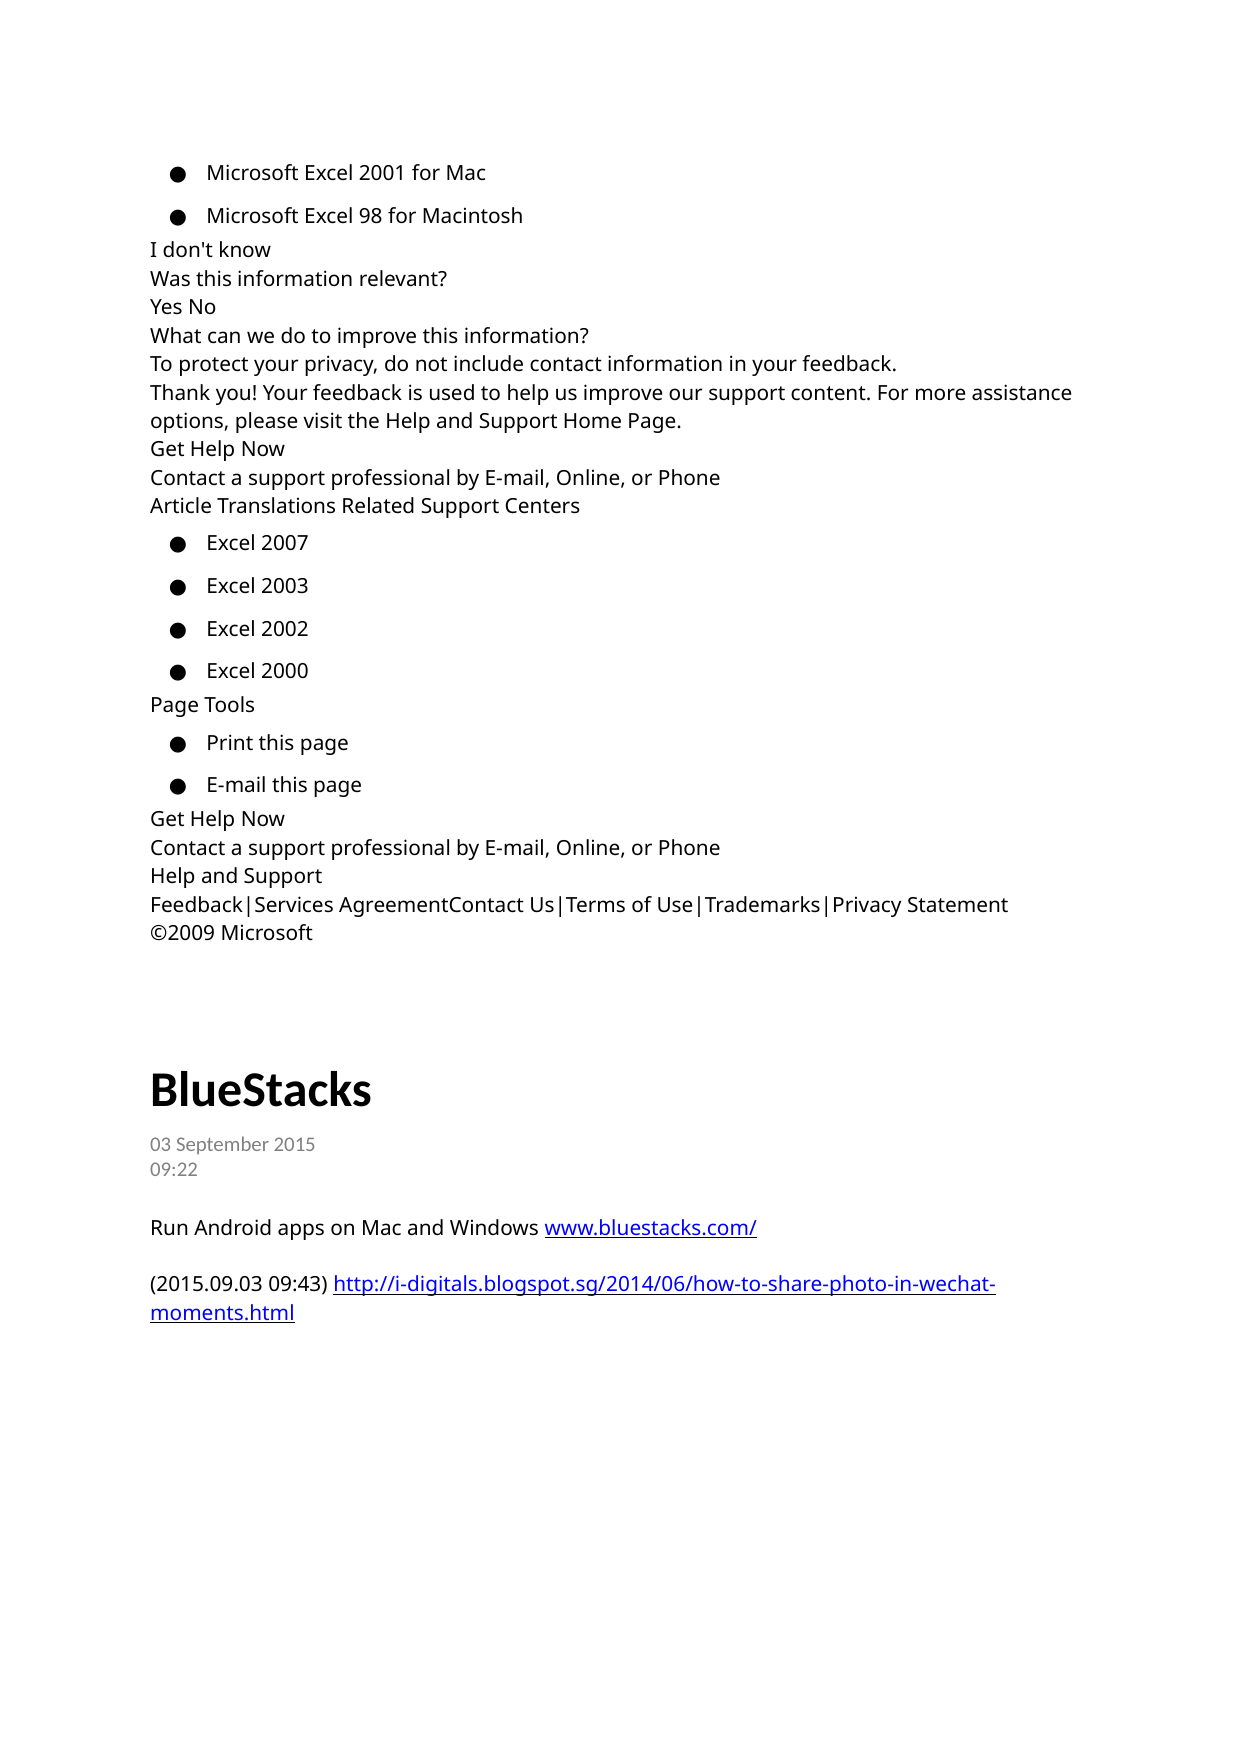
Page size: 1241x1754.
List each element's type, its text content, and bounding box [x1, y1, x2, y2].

text 03 September 2015 [150, 1131, 1090, 1157]
list Microsoft Excel 2001 for Mac [169, 150, 1090, 193]
text To protect your privacy, do not include contact information in your feedback. [150, 349, 1090, 378]
text Feedback|Services AgreementContact Us|Terms of Use|Trademarks|Privacy Statement [150, 890, 1090, 918]
text Thank you! Your feedback is used to help us improve our support content. For more assistance options, please visit the Help and Support Home Page. [150, 378, 1090, 434]
text Get Help Now [150, 434, 1090, 463]
text What can we do to improve this information? [150, 321, 1090, 349]
text Run Android apps on Mac and Windows www.bluestacks.com/ [150, 1213, 1090, 1241]
list Excel 2000 [169, 648, 1090, 691]
list Print this page [169, 719, 1090, 762]
list Microsoft Excel 98 for Macintosh [169, 193, 1090, 235]
subtitle BlueStacks [150, 1058, 1090, 1119]
text Get Help Now [150, 804, 1090, 833]
list Excel 2003 [169, 562, 1090, 605]
text Article Translations Related Support Centers [150, 491, 1090, 520]
text ©2009 Microsoft [150, 918, 1090, 947]
text Help and Support [150, 861, 1090, 890]
text Was this information relevant? [150, 264, 1090, 292]
text (2015.09.03 09:43) http://i-digitals.blogspot.sg/2014/06/how-to-share-photo-in-wechat-moments.html [150, 1269, 1090, 1326]
text Contact a support professional by E-mail, Online, or Phone [150, 833, 1090, 861]
text Yes No [150, 292, 1090, 321]
list Excel 2007 [169, 520, 1090, 562]
text Contact a support professional by E-mail, Online, or Phone [150, 463, 1090, 491]
text I don't know [150, 235, 1090, 264]
list E-mail this page [169, 762, 1090, 804]
list Excel 2002 [169, 605, 1090, 648]
text 09:22 [150, 1157, 1090, 1182]
text Page Tools [150, 691, 1090, 719]
